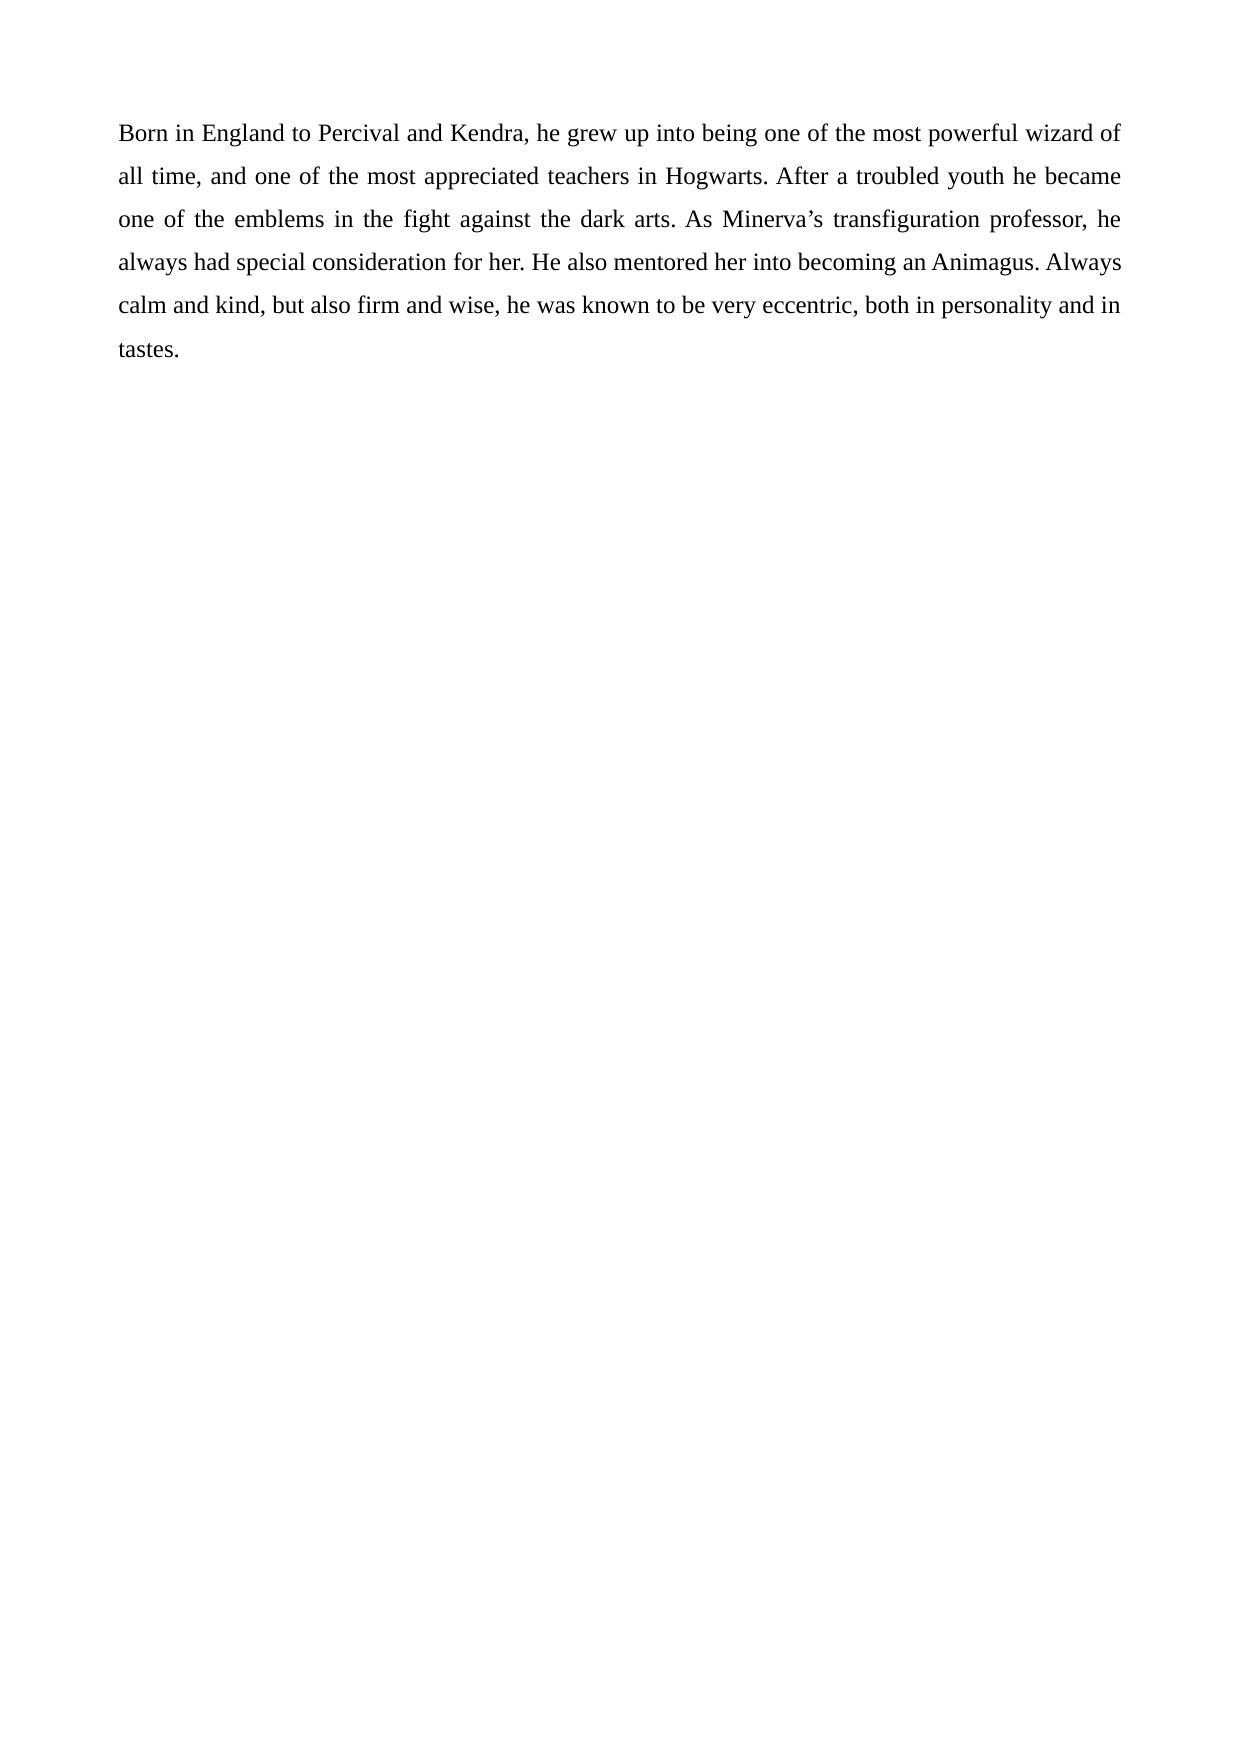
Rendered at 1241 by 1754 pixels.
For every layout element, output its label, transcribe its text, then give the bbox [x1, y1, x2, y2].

text Born in England to Percival and Kendra, he grew up into being one of the most powerful wizard of all time, and one of the most appreciated teachers in Hogwarts. After a troubled youth he became one of the emblems in the fight against the dark arts. As Minerva’s transfiguration professor, he always had special consideration for her. He also mentored her into becoming an Animagus. Always calm and kind, but also firm and wise, he was known to be very eccentric, both in personality and in tastes. [118, 118, 1122, 362]
